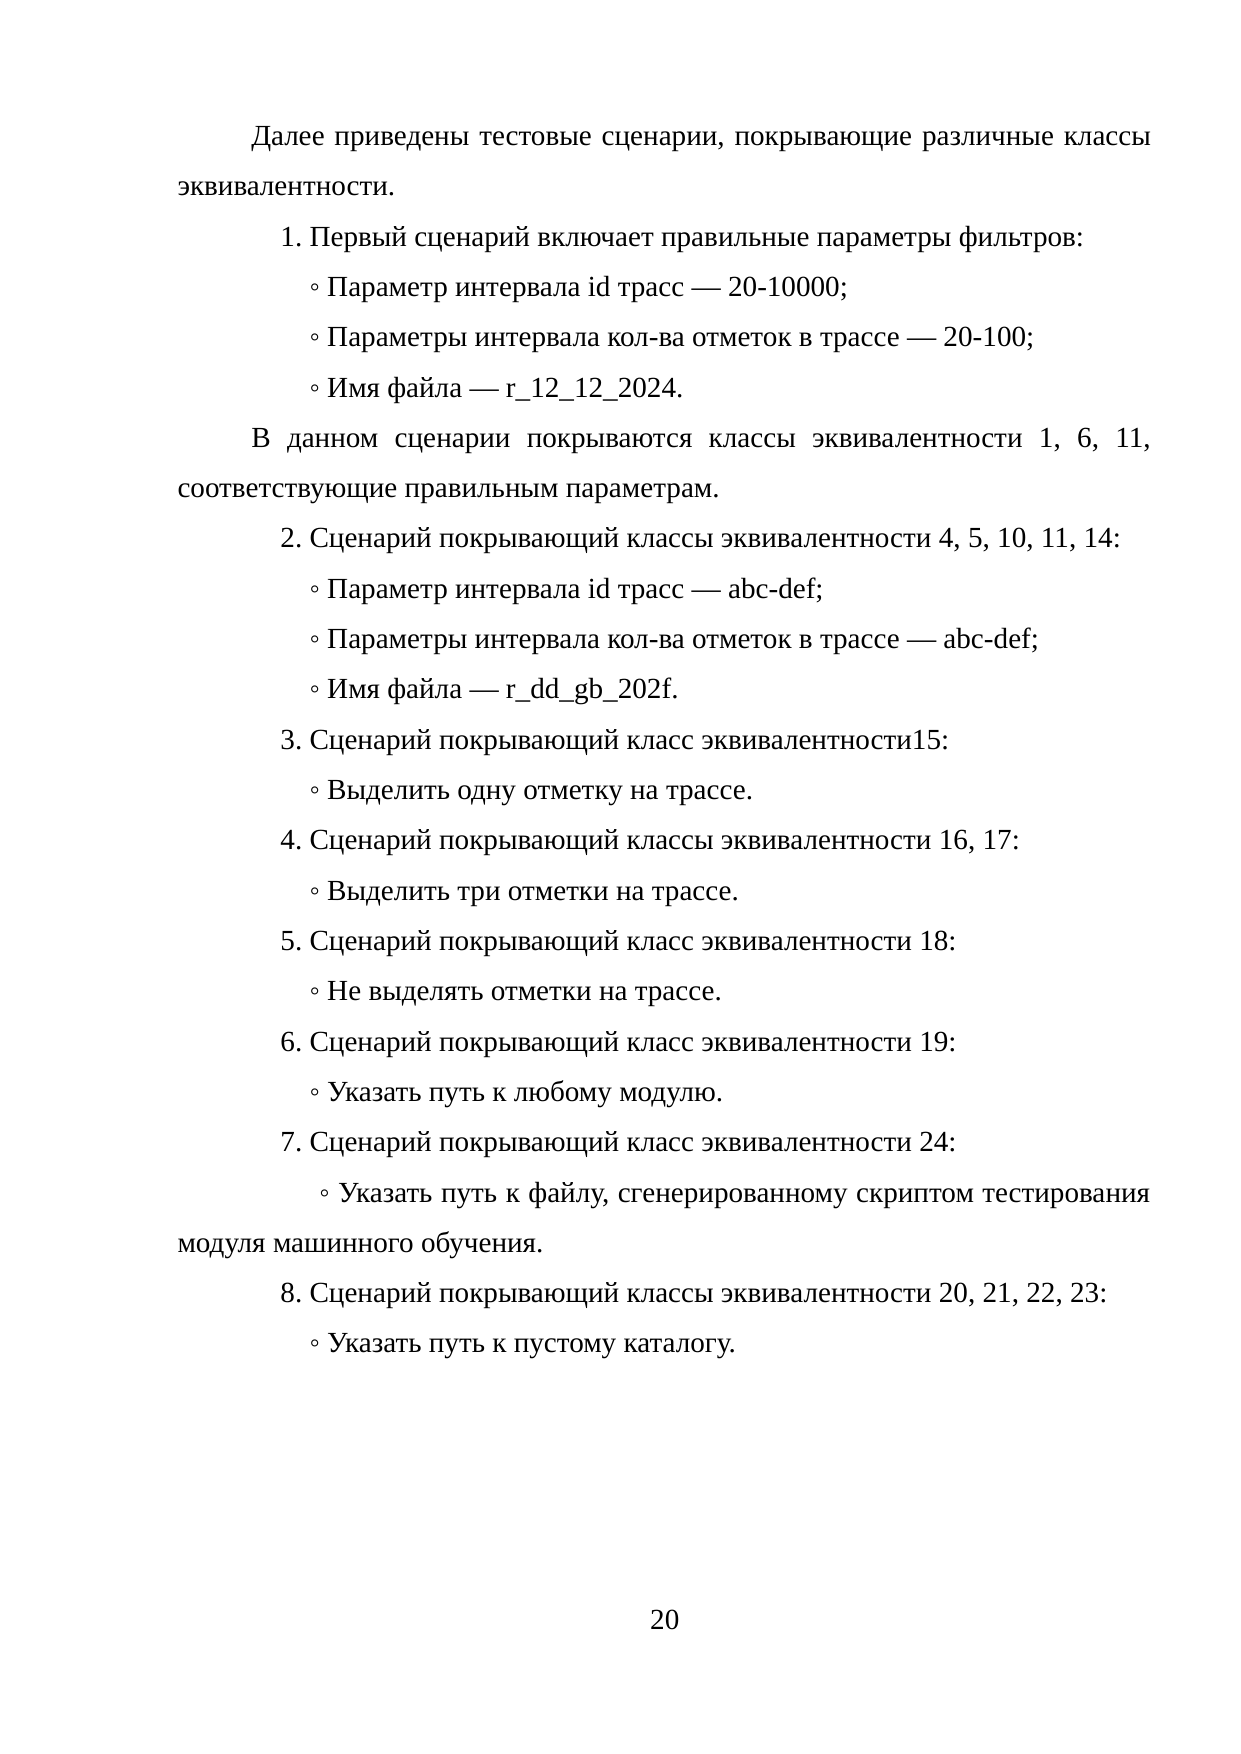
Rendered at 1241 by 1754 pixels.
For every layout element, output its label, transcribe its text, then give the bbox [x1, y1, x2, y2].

text 3. Сценарий покрывающий класс эквивалентности15: [177, 722, 1152, 755]
text ◦ Указать путь к файлу, сгенерированному скриптом тестирования модуля машинного обучения. [177, 1175, 1152, 1258]
text 1. Первый сценарий включает правильные параметры фильтров: [177, 219, 1152, 252]
text ◦ Параметры интервала кол-ва отметок в трассе — 20-100; [177, 319, 1152, 353]
text ◦ Выделить одну отметку на трассе. [177, 772, 1152, 806]
text ◦ Имя файла — r_dd_gb_202f. [177, 672, 1152, 705]
text ◦ Параметры интервала кол-ва отметок в трассе — abc-def; [177, 621, 1152, 655]
text ◦ Выделить три отметки на трассе. [177, 873, 1152, 906]
text В данном сценарии покрываются классы эквивалентности 1, 6, 11, соответствующие правильным параметрам. [177, 420, 1152, 504]
text 8. Сценарий покрывающий классы эквивалентности 20, 21, 22, 23: [177, 1275, 1152, 1309]
text 7. Сценарий покрывающий класс эквивалентности 24: [177, 1124, 1152, 1158]
text ◦ Указать путь к пустому каталогу. [177, 1326, 1152, 1359]
text 4. Сценарий покрывающий классы эквивалентности 16, 17: [177, 822, 1152, 856]
text 5. Сценарий покрывающий класс эквивалентности 18: [177, 923, 1152, 957]
text ◦ Параметр интервала id трасс — abc-def; [177, 571, 1152, 604]
text ◦ Не выделять отметки на трассе. [177, 973, 1152, 1007]
text Далее приведены тестовые сценарии, покрывающие различные классы эквивалентности. [177, 118, 1152, 202]
text ◦ Параметр интервала id трасс — 20-10000; [177, 269, 1152, 303]
text ◦ Указать путь к любому модулю. [177, 1074, 1152, 1108]
text 2. Сценарий покрывающий классы эквивалентности 4, 5, 10, 11, 14: [177, 521, 1152, 554]
text 6. Сценарий покрывающий класс эквивалентности 19: [177, 1024, 1152, 1057]
text ◦ Имя файла — r_12_12_2024. [177, 370, 1152, 403]
